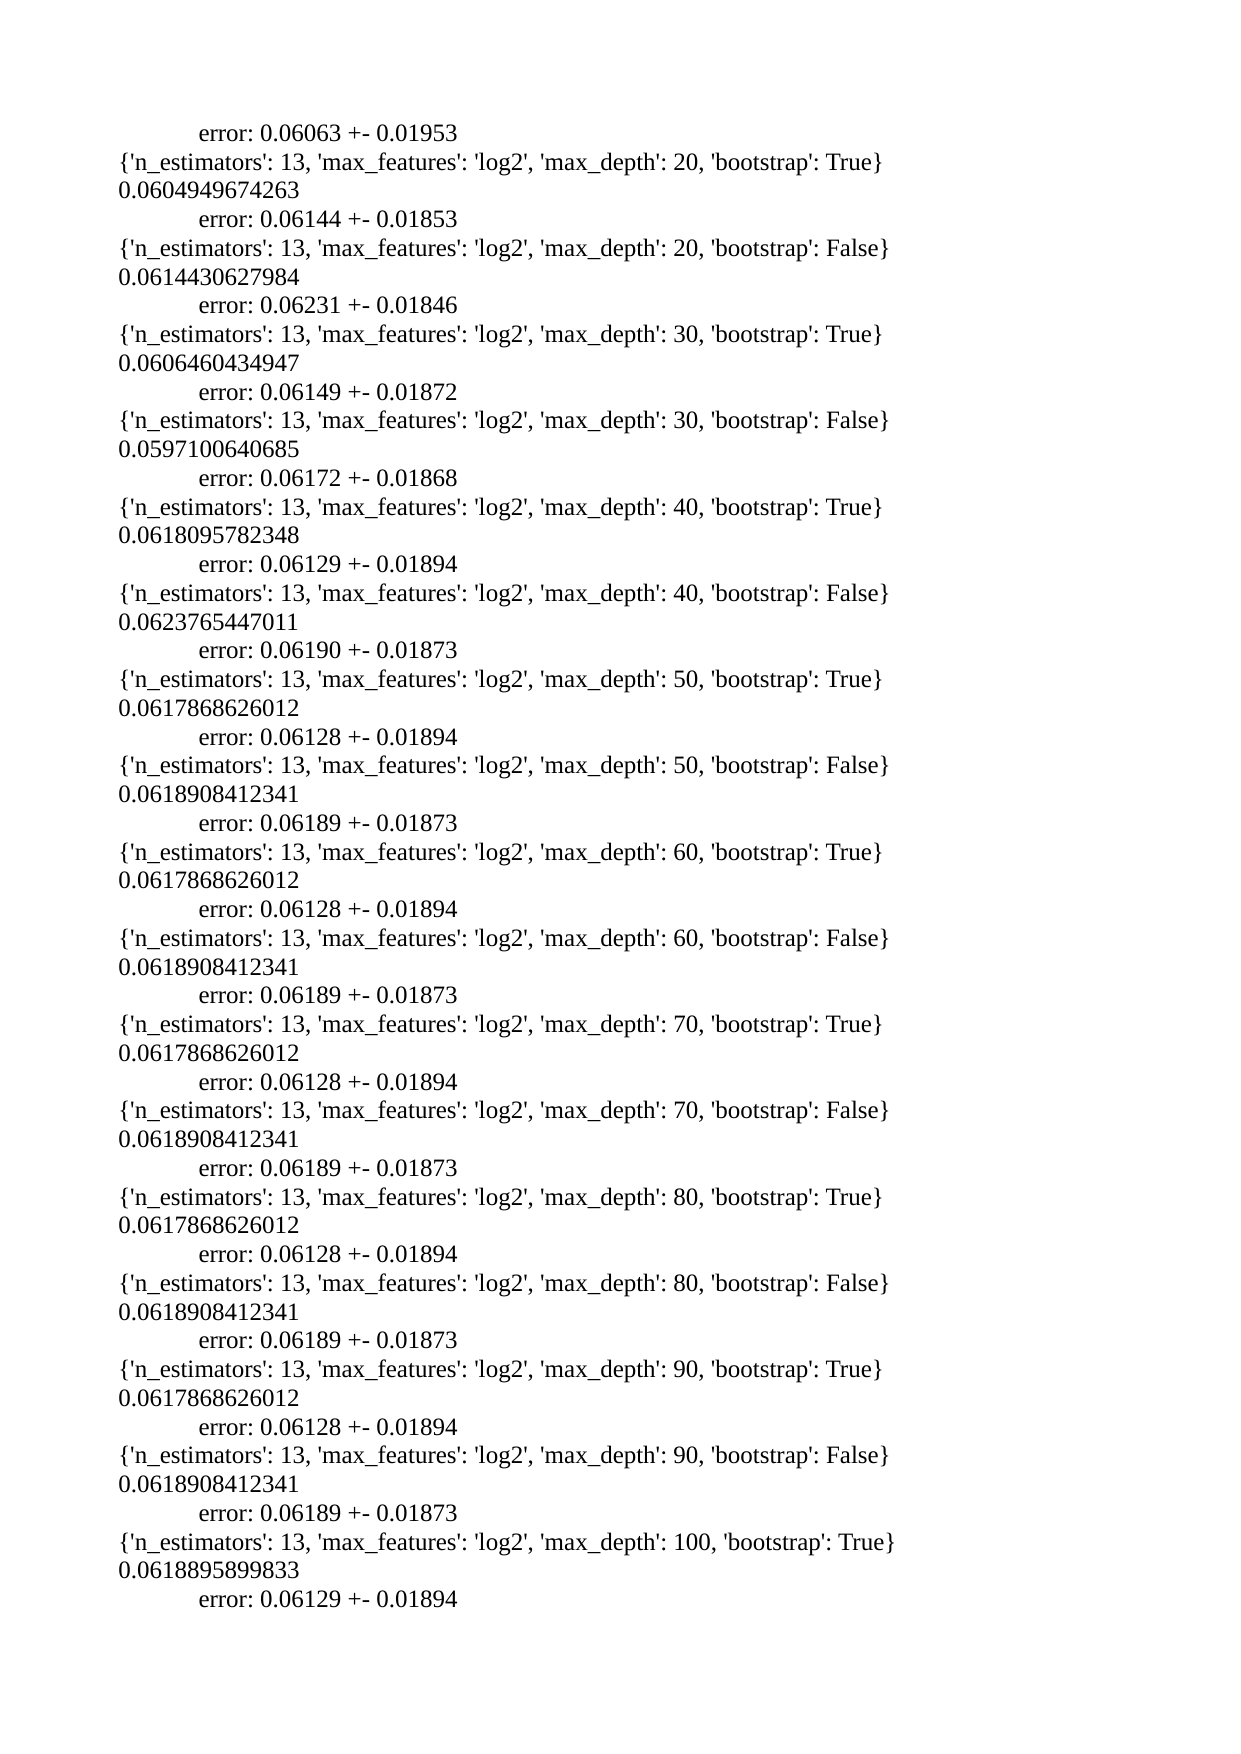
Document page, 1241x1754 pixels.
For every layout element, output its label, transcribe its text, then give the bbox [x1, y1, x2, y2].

text 0.0618908412341 [118, 779, 1122, 808]
text 0.0618908412341 [118, 1297, 1122, 1326]
text error: 0.06128 +- 0.01894 [118, 722, 1122, 751]
text error: 0.06128 +- 0.01894 [118, 1239, 1122, 1268]
text 0.0617868626012 [118, 1038, 1122, 1067]
text 0.0617868626012 [118, 1383, 1122, 1412]
text 0.0617868626012 [118, 866, 1122, 894]
text error: 0.06189 +- 0.01873 [118, 1498, 1122, 1527]
text {'n_estimators': 13, 'max_features': 'log2', 'max_depth': 100, 'bootstrap': True} [118, 1527, 1122, 1556]
text {'n_estimators': 13, 'max_features': 'log2', 'max_depth': 50, 'bootstrap': False} [118, 751, 1122, 779]
text error: 0.06189 +- 0.01873 [118, 1153, 1122, 1182]
text error: 0.06189 +- 0.01873 [118, 981, 1122, 1009]
text error: 0.06128 +- 0.01894 [118, 1412, 1122, 1441]
text {'n_estimators': 13, 'max_features': 'log2', 'max_depth': 80, 'bootstrap': False} [118, 1268, 1122, 1297]
text error: 0.06129 +- 0.01894 [118, 1584, 1122, 1613]
text error: 0.06128 +- 0.01894 [118, 894, 1122, 923]
text 0.0618895899833 [118, 1556, 1122, 1584]
text 0.0618908412341 [118, 1469, 1122, 1498]
text {'n_estimators': 13, 'max_features': 'log2', 'max_depth': 70, 'bootstrap': False} [118, 1096, 1122, 1124]
text error: 0.06189 +- 0.01873 [118, 808, 1122, 837]
text error: 0.06190 +- 0.01873 [118, 636, 1122, 664]
text {'n_estimators': 13, 'max_features': 'log2', 'max_depth': 40, 'bootstrap': True} [118, 492, 1122, 521]
text {'n_estimators': 13, 'max_features': 'log2', 'max_depth': 30, 'bootstrap': True} [118, 319, 1122, 348]
text {'n_estimators': 13, 'max_features': 'log2', 'max_depth': 60, 'bootstrap': True} [118, 837, 1122, 866]
text error: 0.06172 +- 0.01868 [118, 463, 1122, 492]
text {'n_estimators': 13, 'max_features': 'log2', 'max_depth': 60, 'bootstrap': False} [118, 923, 1122, 952]
text {'n_estimators': 13, 'max_features': 'log2', 'max_depth': 20, 'bootstrap': True} [118, 147, 1122, 176]
text 0.0604949674263 [118, 176, 1122, 204]
text error: 0.06129 +- 0.01894 [118, 549, 1122, 578]
text 0.0617868626012 [118, 1211, 1122, 1239]
text 0.0623765447011 [118, 607, 1122, 636]
text 0.0606460434947 [118, 348, 1122, 377]
text 0.0618095782348 [118, 521, 1122, 549]
text 0.0618908412341 [118, 952, 1122, 981]
text error: 0.06231 +- 0.01846 [118, 291, 1122, 319]
text {'n_estimators': 13, 'max_features': 'log2', 'max_depth': 40, 'bootstrap': False} [118, 578, 1122, 607]
text {'n_estimators': 13, 'max_features': 'log2', 'max_depth': 80, 'bootstrap': True} [118, 1182, 1122, 1211]
text {'n_estimators': 13, 'max_features': 'log2', 'max_depth': 90, 'bootstrap': False} [118, 1441, 1122, 1469]
text error: 0.06149 +- 0.01872 [118, 377, 1122, 406]
text 0.0597100640685 [118, 434, 1122, 463]
text {'n_estimators': 13, 'max_features': 'log2', 'max_depth': 90, 'bootstrap': True} [118, 1354, 1122, 1383]
text {'n_estimators': 13, 'max_features': 'log2', 'max_depth': 20, 'bootstrap': False} [118, 233, 1122, 262]
text {'n_estimators': 13, 'max_features': 'log2', 'max_depth': 50, 'bootstrap': True} [118, 664, 1122, 693]
text error: 0.06128 +- 0.01894 [118, 1067, 1122, 1096]
text error: 0.06063 +- 0.01953 [118, 118, 1122, 147]
text error: 0.06144 +- 0.01853 [118, 204, 1122, 233]
text 0.0618908412341 [118, 1124, 1122, 1153]
text error: 0.06189 +- 0.01873 [118, 1326, 1122, 1354]
text 0.0617868626012 [118, 693, 1122, 722]
text 0.0614430627984 [118, 262, 1122, 291]
text {'n_estimators': 13, 'max_features': 'log2', 'max_depth': 30, 'bootstrap': False} [118, 406, 1122, 434]
text {'n_estimators': 13, 'max_features': 'log2', 'max_depth': 70, 'bootstrap': True} [118, 1009, 1122, 1038]
